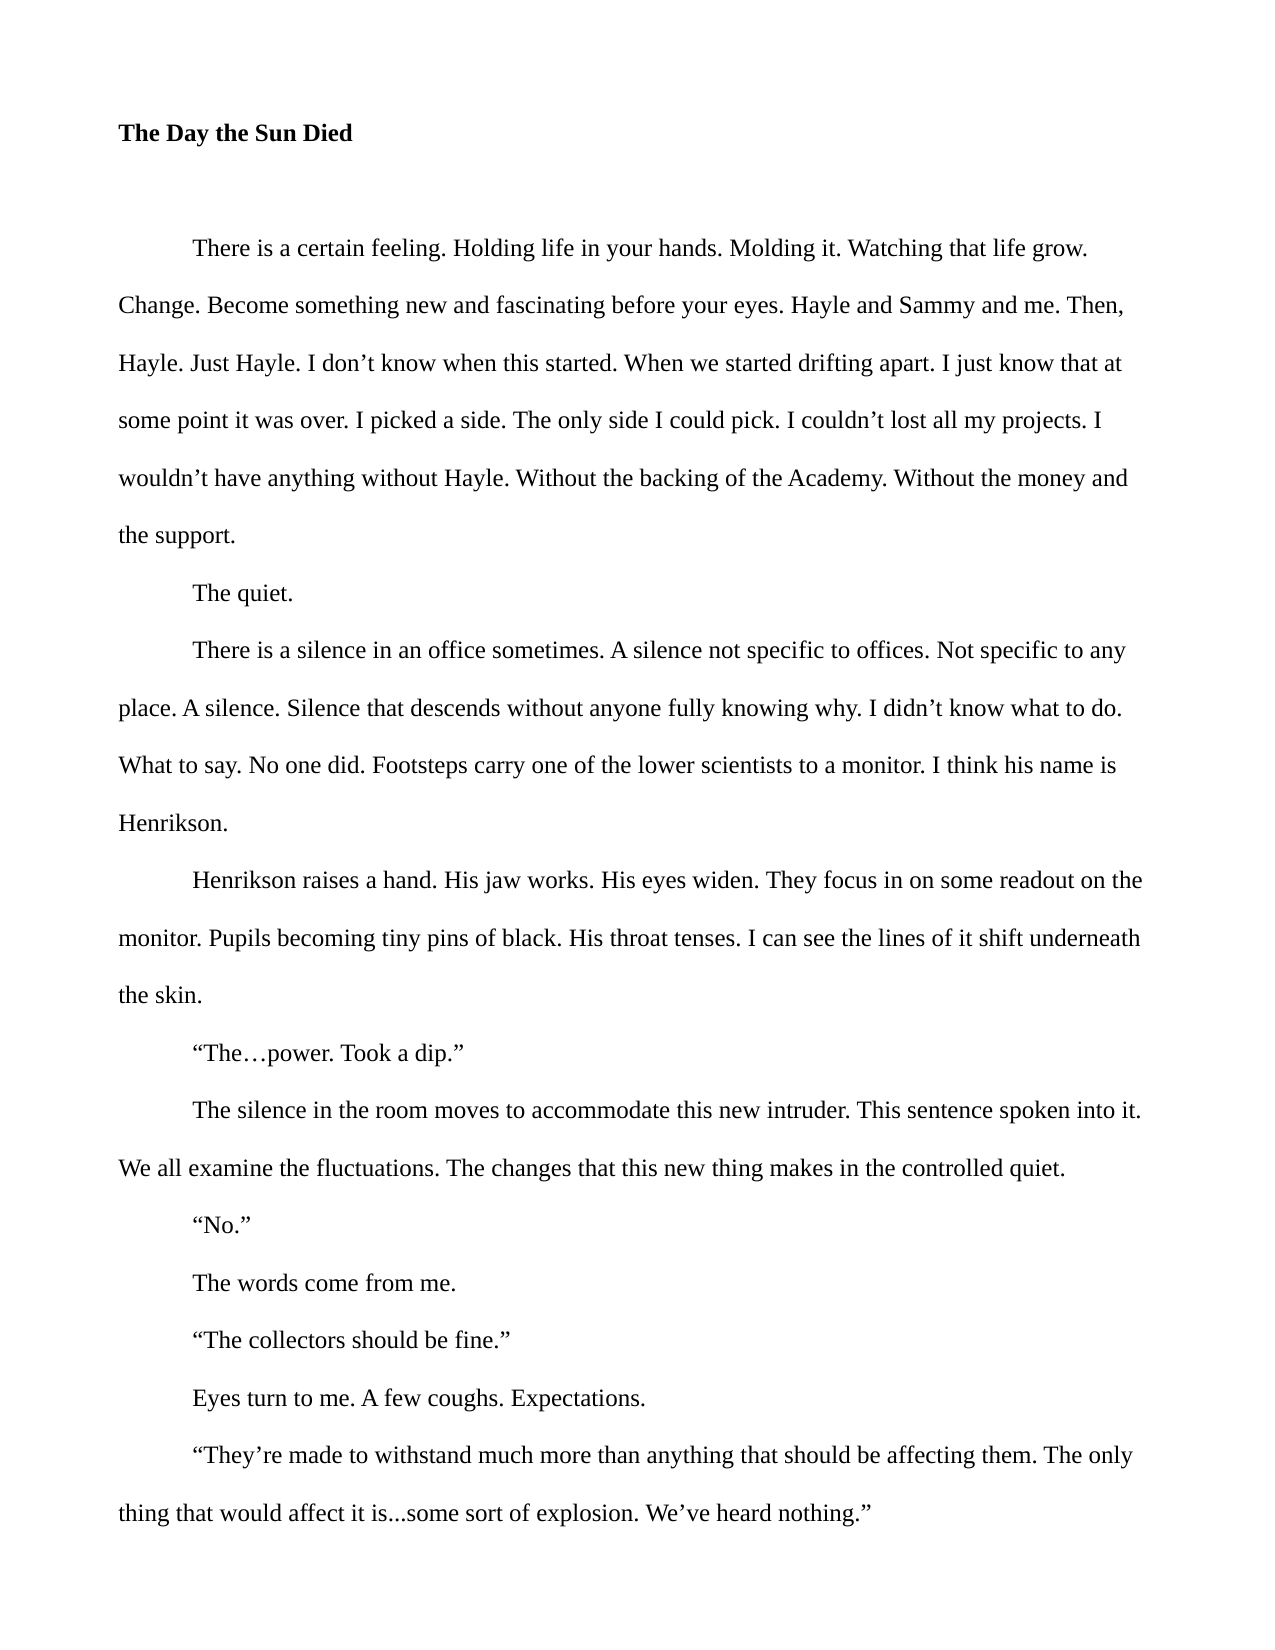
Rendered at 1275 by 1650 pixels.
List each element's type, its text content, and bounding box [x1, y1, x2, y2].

text Henrikson raises a hand. His jaw works. His eyes widen. They focus in on some readout on the monitor. Pupils becoming tiny pins of black. His throat tenses. I can see the lines of it shift underneath the skin. [118, 866, 1157, 1009]
text There is a certain feeling. Holding life in your hands. Molding it. Watching that life grow. Change. Become something new and fascinating before your eyes. Hayle and Sammy and me. Then, Hayle. Just Hayle. I don’t know when this started. When we started drifting apart. I just know that at some point it was over. I picked a side. The only side I could pick. I couldn’t lost all my projects. I wouldn’t have anything without Hayle. Without the backing of the Academy. Without the money and the support. [118, 233, 1157, 549]
text There is a silence in an office sometimes. A silence not specific to offices. Not specific to any place. A silence. Silence that descends without anyone fully knowing why. I didn’t know what to do. What to say. No one did. Footsteps carry one of the lower scientists to a monitor. I think his name is Henrikson. [118, 636, 1157, 837]
text The Day the Sun Died [118, 118, 1157, 147]
text “The collectors should be fine.” [118, 1326, 1157, 1354]
text The quiet. [118, 578, 1157, 607]
text “The…power. Took a dip.” [118, 1038, 1157, 1067]
text The silence in the room moves to accommodate this new intruder. This sentence spoken into it. We all examine the fluctuations. The changes that this new thing makes in the controlled quiet. [118, 1096, 1157, 1182]
text The words come from me. [118, 1268, 1157, 1297]
text “No.” [118, 1211, 1157, 1239]
text Eyes turn to me. A few coughs. Expectations. [118, 1383, 1157, 1412]
text “They’re made to withstand much more than anything that should be affecting them. The only thing that would affect it is...some sort of explosion. We’ve heard nothing.” [118, 1441, 1157, 1527]
